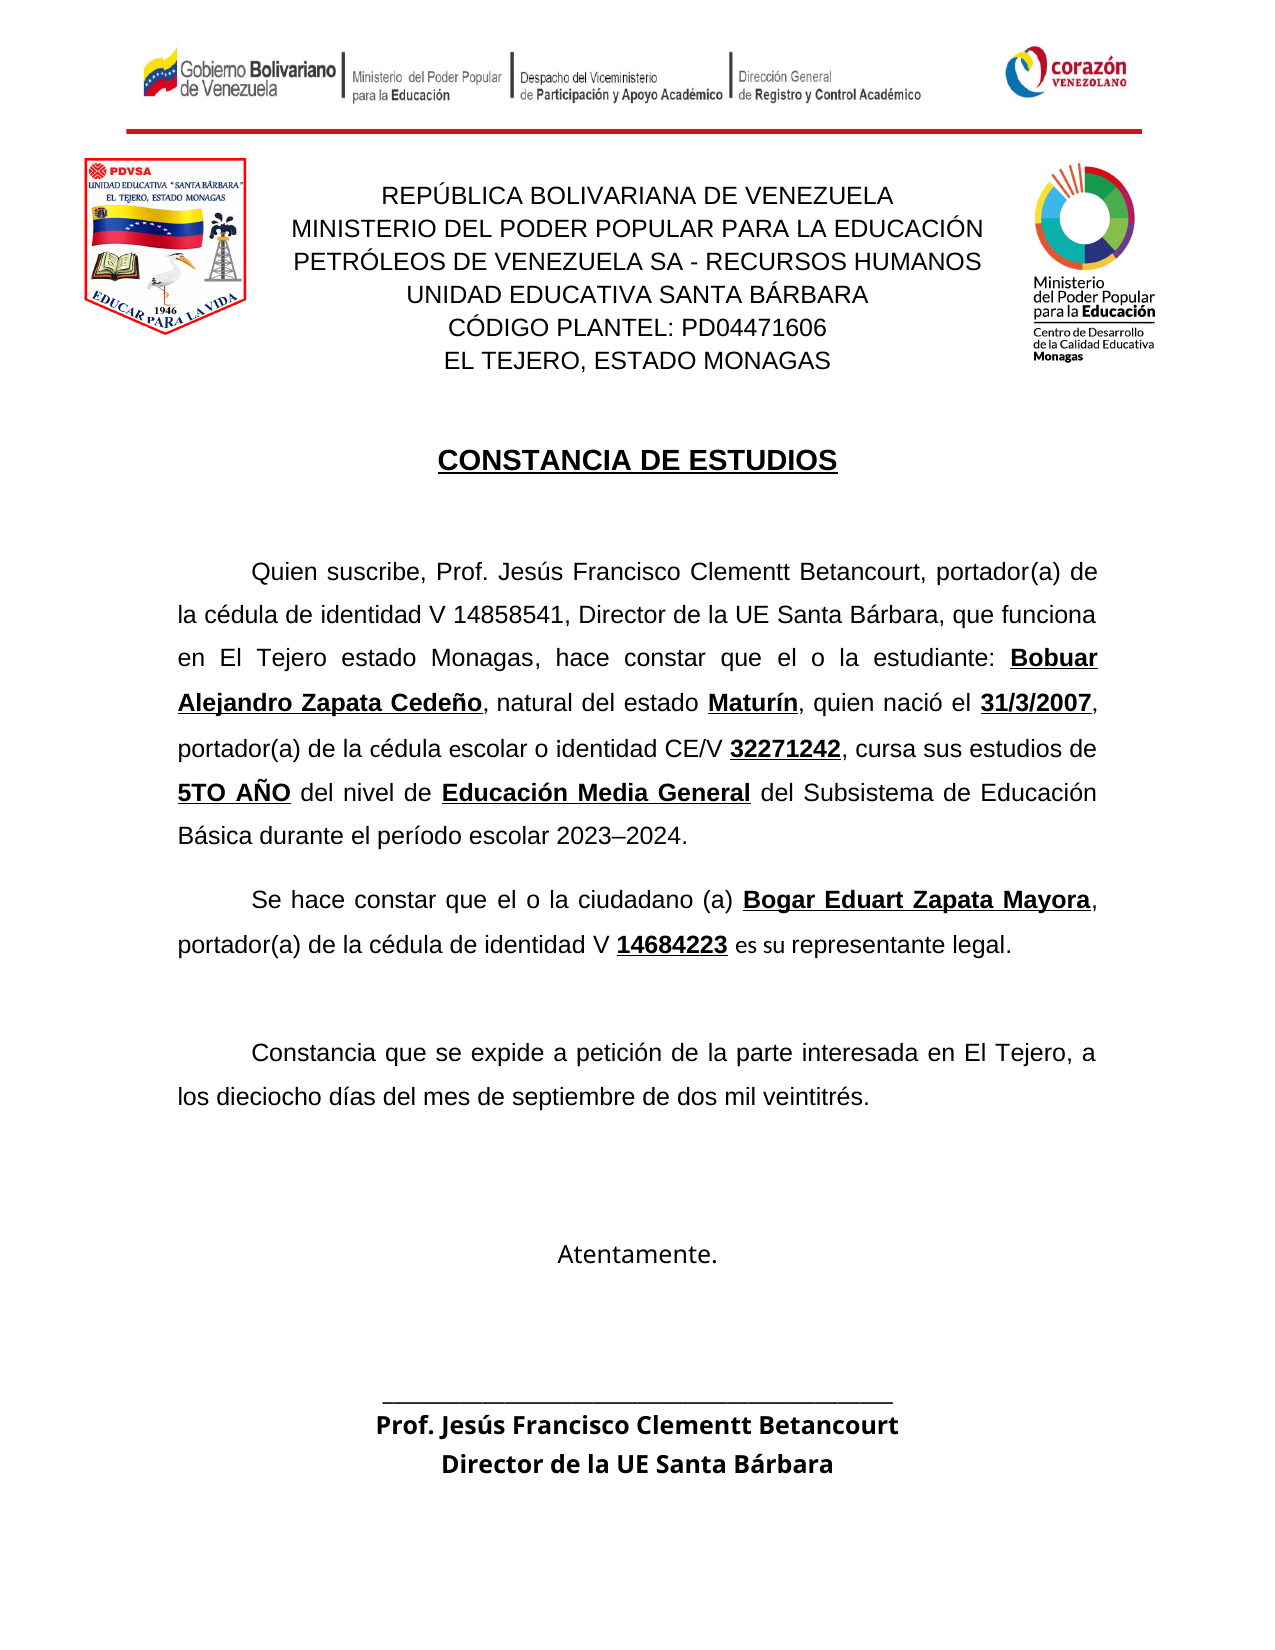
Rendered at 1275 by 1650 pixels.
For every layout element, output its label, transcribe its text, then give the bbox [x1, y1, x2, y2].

text Constancia que se expide a petición de la parte interesada en El Tejero, a los dieciocho días del mes de septiembre de dos mil veintitrés. [177, 1038, 1098, 1110]
subtitle CONSTANCIA DE ESTUDIOS [177, 443, 1098, 476]
picture [126, 11, 1142, 134]
picture [79, 158, 252, 335]
text Director de la UE Santa Bárbara [177, 1447, 1098, 1481]
subtitle PETRÓLEOS DE VENEZUELA SA - RECURSOS HUMANOS [252, 247, 978, 275]
picture [978, 153, 1200, 377]
text UNIDAD EDUCATIVA SANTA BÁRBARA [252, 280, 978, 308]
text Se hace constar que el o la ciudadano (a) Bogar Eduart Zapata Mayora, portador(a) de la cédula de identidad V 14684223 es su representante legal. [177, 885, 1098, 959]
subtitle REPÚBLICA BOLIVARIANA DE VENEZUELA [252, 181, 978, 209]
text ______________________________________________ [177, 1373, 1098, 1407]
text EL TEJERO, ESTADO MONAGAS [177, 346, 978, 374]
text Prof. Jesús Francisco Clementt Betancourt [177, 1407, 1098, 1441]
text Quien suscribe, Prof. Jesús Francisco Clementt Betancourt, portador(a) de la cédula de identidad V 14858541, Director de la UE Santa Bárbara, que funciona en El Tejero estado Monagas, hace constar que el o la estudiante: Bobuar Alejandro Zapata Cedeño, natural del estado Maturín, quien nació el 31/3/2007, portador(a) de la cédula escolar o identidad CE/V 32271242, cursa sus estudios de 5TO AÑO del nivel de Educación Media General del Subsistema de Educación Básica durante el período escolar 2023–2024. [177, 557, 1098, 849]
text Atentamente. [177, 1237, 1098, 1271]
subtitle MINISTERIO DEL PODER POPULAR PARA LA EDUCACIÓN [252, 214, 978, 242]
text CÓDIGO PLANTEL: PD04471606 [177, 313, 978, 341]
